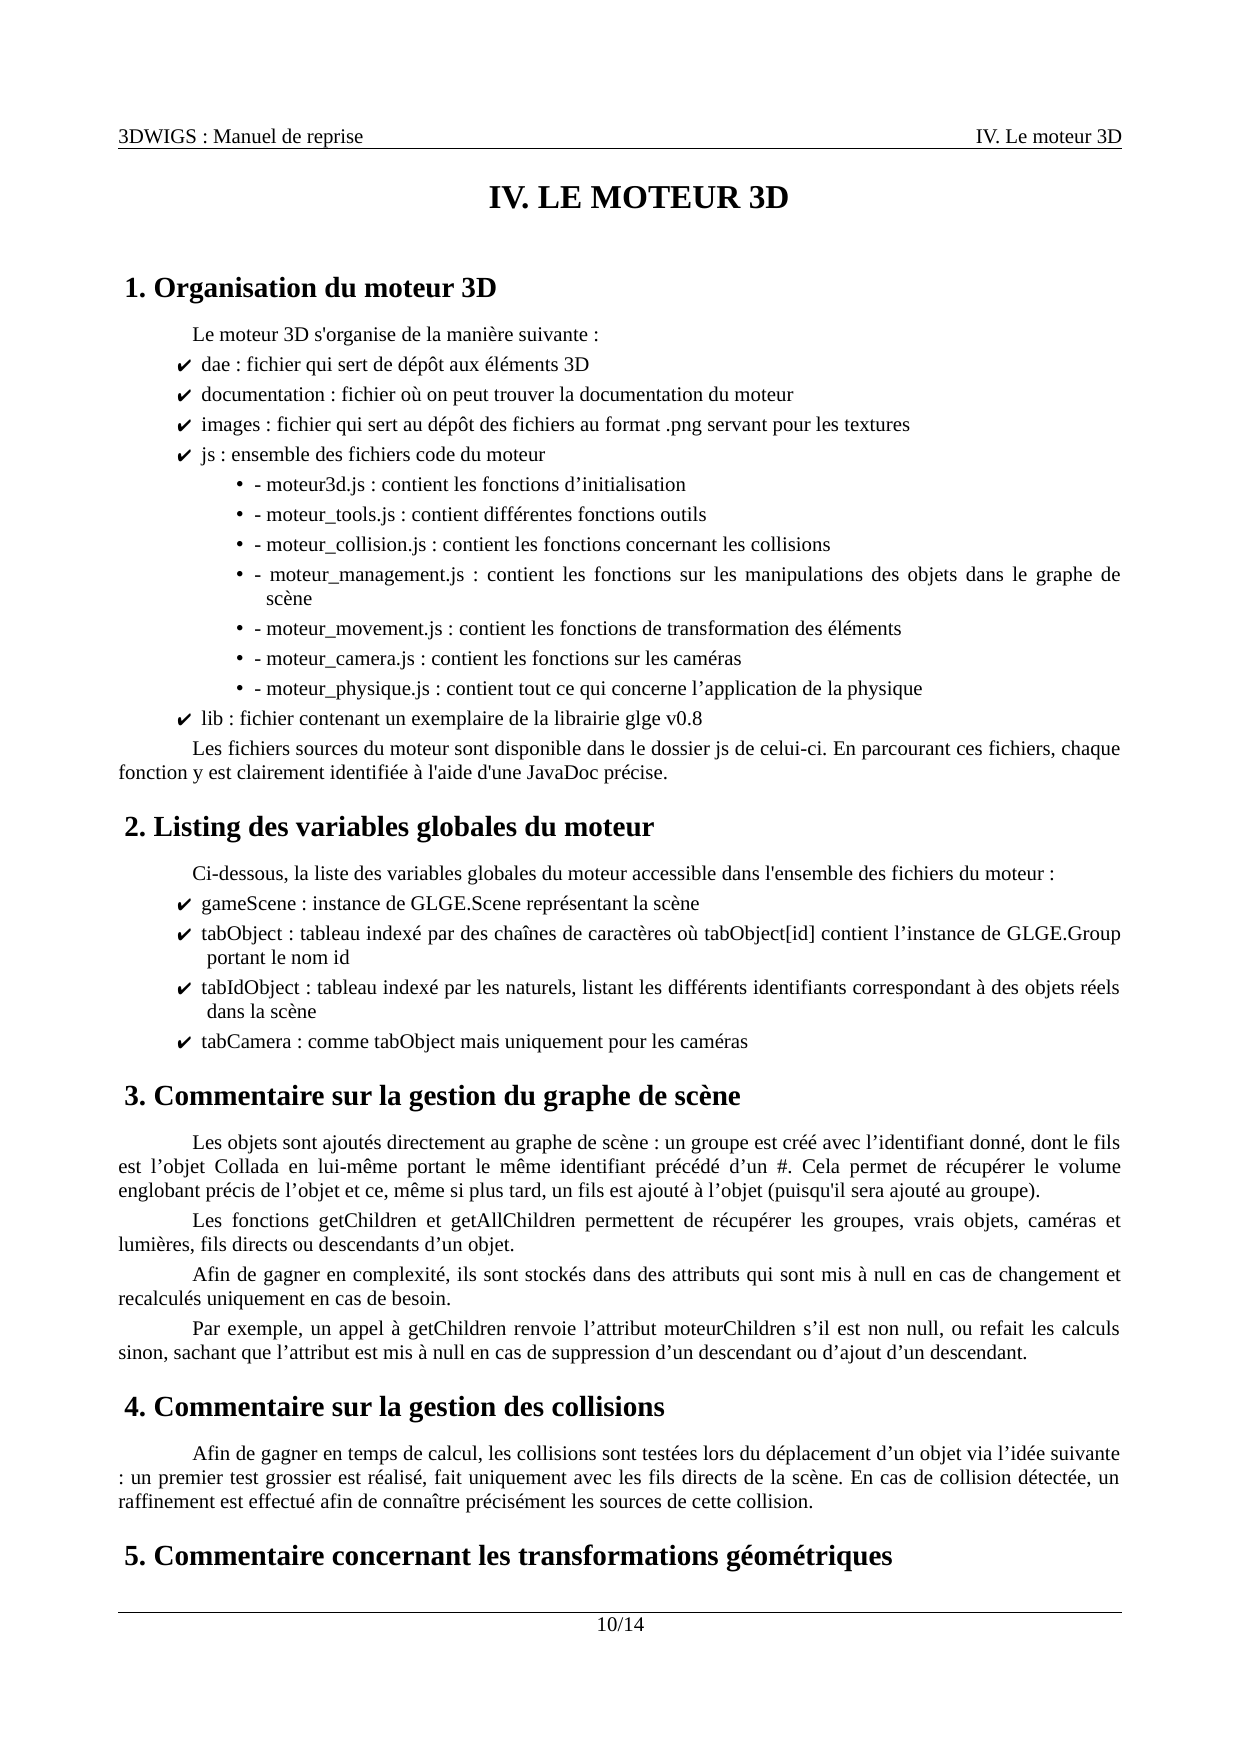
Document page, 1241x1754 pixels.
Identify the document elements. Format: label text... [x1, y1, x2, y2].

list dae : fichier qui sert de dépôt aux éléments 3D [177, 352, 1122, 376]
subtitle Organisation du moteur 3D [124, 270, 1122, 304]
list - moteur_management.js : contient les fonctions sur les manipulations des objets dans le graphe de scène [236, 562, 1122, 610]
text Les objets sont ajoutés directement au graphe de scène : un groupe est créé avec l’identifiant donné, dont le fils est l’objet Collada en lui-même portant le même identifiant précédé d’un #. Cela permet de récupérer le volume englobant précis de l’objet et ce, même si plus tard, un fils est ajouté à l’objet (puisqu'il sera ajouté au groupe). [118, 1130, 1122, 1202]
list - moteur_collision.js : contient les fonctions concernant les collisions [236, 532, 1122, 556]
list images : fichier qui sert au dépôt des fichiers au format .png servant pour les textures [177, 412, 1122, 436]
text Les fonctions getChildren et getAllChildren permettent de récupérer les groupes, vrais objets, caméras et lumières, fils directs ou descendants d’un objet. [118, 1208, 1122, 1256]
list - moteur_camera.js : contient les fonctions sur les caméras [236, 646, 1122, 670]
list - moteur_physique.js : contient tout ce qui concerne l’application de la physique [236, 676, 1122, 700]
text Ci-dessous, la liste des variables globales du moteur accessible dans l'ensemble des fichiers du moteur : [118, 861, 1122, 885]
text Afin de gagner en temps de calcul, les collisions sont testées lors du déplacement d’un objet via l’idée suivante : un premier test grossier est réalisé, fait uniquement avec les fils directs de la scène. En cas de collision détectée, un raffinement est effectué afin de connaître précisément les sources de cette collision. [118, 1441, 1122, 1513]
text Les fichiers sources du moteur sont disponible dans le dossier js de celui-ci. En parcourant ces fichiers, chaque fonction y est clairement identifiée à l'aide d'une JavaDoc précise. [118, 736, 1122, 784]
subtitle Le moteur 3D [118, 178, 1122, 216]
subtitle Listing des variables globales du moteur [124, 809, 1122, 843]
text Afin de gagner en complexité, ils sont stockés dans des attributs qui sont mis à null en cas de changement et recalculés uniquement en cas de besoin. [118, 1262, 1122, 1310]
list - moteur3d.js : contient les fonctions d’initialisation [236, 472, 1122, 496]
list - moteur_movement.js : contient les fonctions de transformation des éléments [236, 616, 1122, 640]
list gameScene : instance de GLGE.Scene représentant la scène [177, 891, 1122, 915]
list js : ensemble des fichiers code du moteur [177, 442, 1122, 466]
list tabObject : tableau indexé par des chaînes de caractères où tabObject[id] contient l’instance de GLGE.Group portant le nom id [177, 921, 1122, 969]
list tabIdObject : tableau indexé par les naturels, listant les différents identifiants correspondant à des objets réels dans la scène [177, 975, 1122, 1023]
text Par exemple, un appel à getChildren renvoie l’attribut moteurChildren s’il est non null, ou refait les calculs sinon, sachant que l’attribut est mis à null en cas de suppression d’un descendant ou d’ajout d’un descendant. [118, 1316, 1122, 1364]
text Le moteur 3D s'organise de la manière suivante : [118, 322, 1122, 346]
list documentation : fichier où on peut trouver la documentation du moteur [177, 382, 1122, 406]
subtitle Commentaire concernant les transformations géométriques [124, 1538, 1122, 1571]
list - moteur_tools.js : contient différentes fonctions outils [236, 502, 1122, 526]
subtitle Commentaire sur la gestion du graphe de scène [124, 1078, 1122, 1112]
subtitle Commentaire sur la gestion des collisions [124, 1389, 1122, 1423]
list lib : fichier contenant un exemplaire de la librairie glge v0.8 [177, 706, 1122, 730]
list tabCamera : comme tabObject mais uniquement pour les caméras [177, 1029, 1122, 1053]
